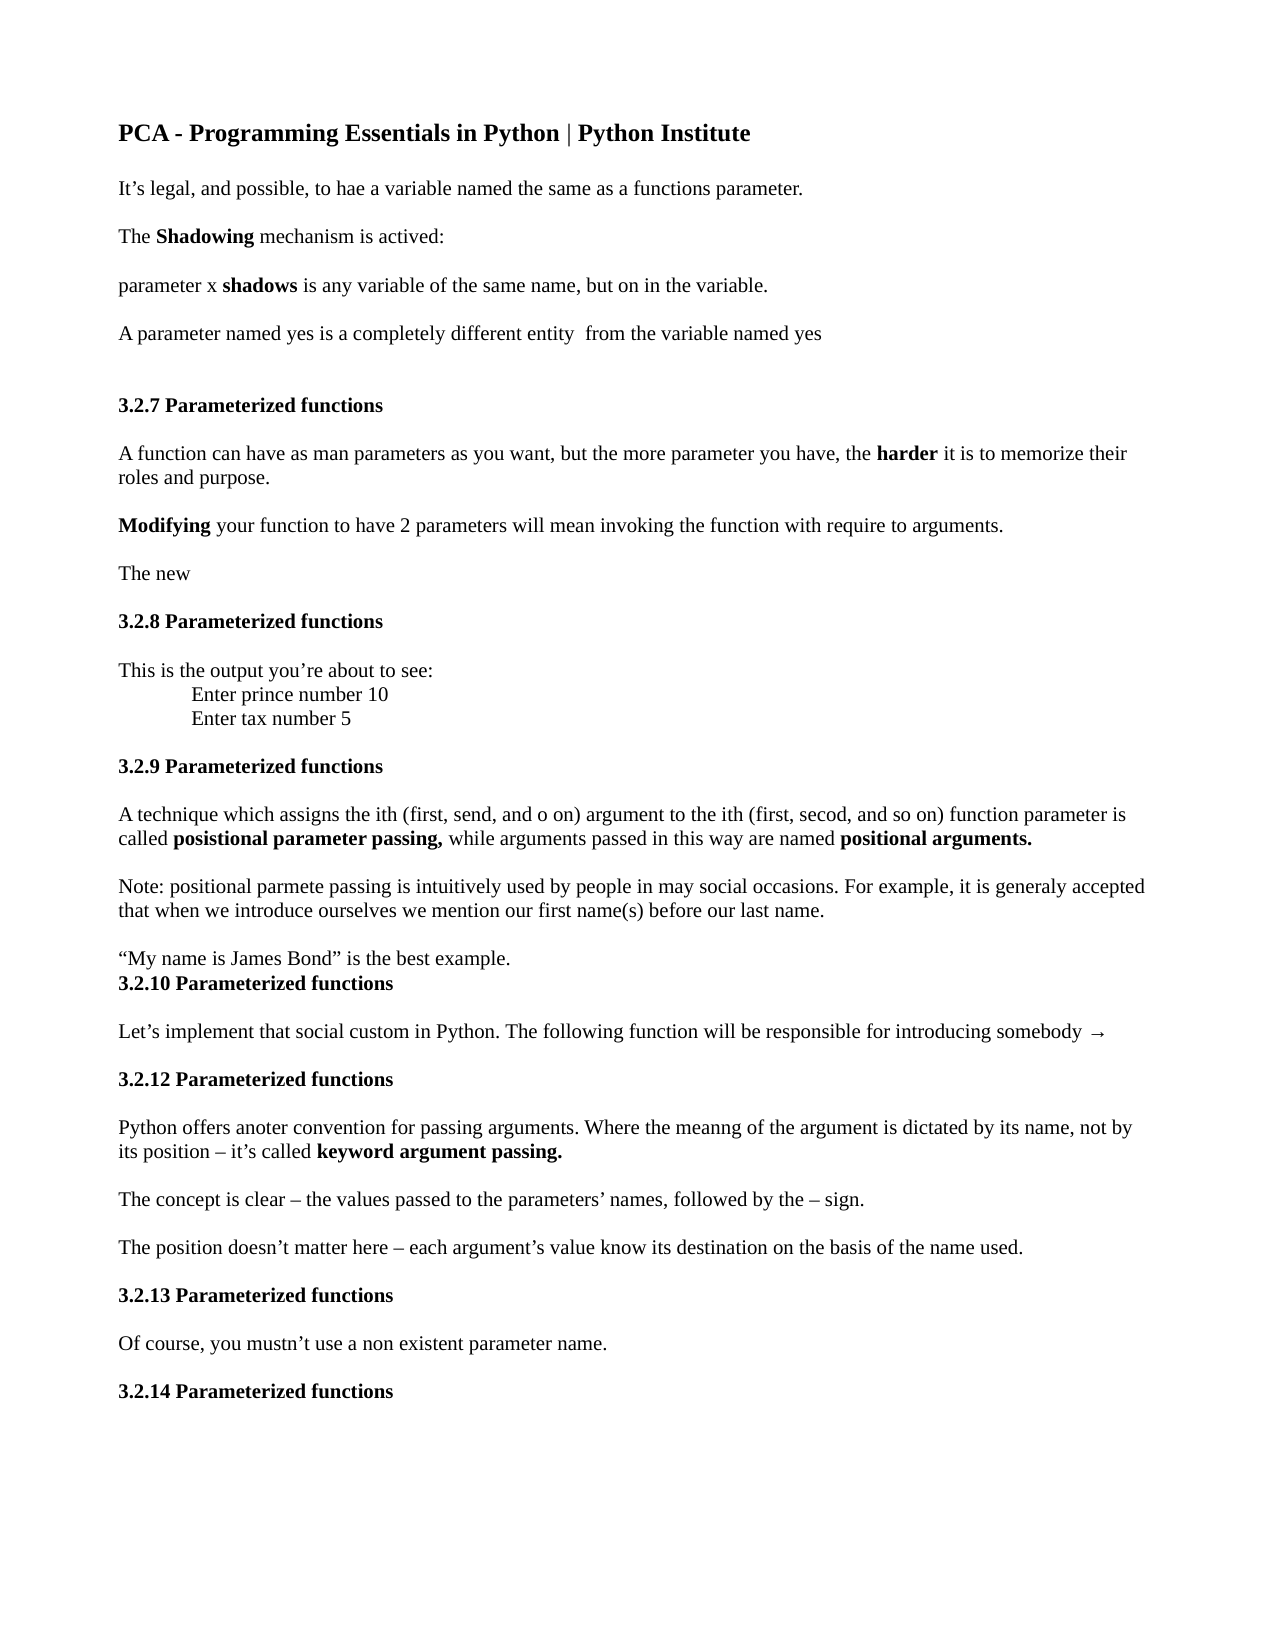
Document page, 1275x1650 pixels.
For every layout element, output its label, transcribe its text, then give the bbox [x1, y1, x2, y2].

text This is the output you’re about to see: [118, 658, 1157, 682]
text The new [118, 561, 1157, 585]
text Enter tax number 5 [118, 706, 1157, 730]
text A parameter named yes is a completely different entity from the variable named yes [118, 321, 1157, 345]
text 3.2.13 Parameterized functions [118, 1283, 1157, 1307]
text Note: positional parmete passing is intuitively used by people in may social occasions. For example, it is generaly accepted that when we introduce ourselves we mention our first name(s) before our last name. [118, 874, 1157, 922]
text It’s legal, and possible, to hae a variable named the same as a functions parameter. [118, 176, 1157, 200]
text Enter prince number 10 [118, 682, 1157, 706]
text A function can have as man parameters as you want, but the more parameter you have, the harder it is to memorize their roles and purpose. [118, 441, 1157, 489]
text 3.2.9 Parameterized functions [118, 754, 1157, 778]
text A technique which assigns the ith (first, send, and o on) argument to the ith (first, secod, and so on) function parameter is called posistional parameter passing, while arguments passed in this way are named positional arguments. [118, 802, 1157, 850]
text The concept is clear – the values passed to the parameters’ names, followed by the – sign. [118, 1187, 1157, 1211]
text Let’s implement that social custom in Python. The following function will be responsible for introducing somebody → [118, 1018, 1157, 1043]
text 3.2.12 Parameterized functions [118, 1067, 1157, 1091]
text Python offers anoter convention for passing arguments. Where the meanng of the argument is dictated by its name, not by its position – it’s called keyword argument passing. [118, 1115, 1157, 1163]
text The position doesn’t matter here – each argument’s value know its destination on the basis of the name used. [118, 1235, 1157, 1259]
text The Shadowing mechanism is actived: [118, 224, 1157, 248]
text Of course, you mustn’t use a non existent parameter name. [118, 1331, 1157, 1355]
text “My name is James Bond” is the best example. [118, 946, 1157, 970]
text 3.2.10 Parameterized functions [118, 970, 1157, 994]
text Modifying your function to have 2 parameters will mean invoking the function with require to arguments. [118, 513, 1157, 537]
text 3.2.7 Parameterized functions [118, 393, 1157, 417]
text parameter x shadows is any variable of the same name, but on in the variable. [118, 273, 1157, 297]
text 3.2.14 Parameterized functions [118, 1379, 1157, 1403]
text 3.2.8 Parameterized functions [118, 609, 1157, 633]
